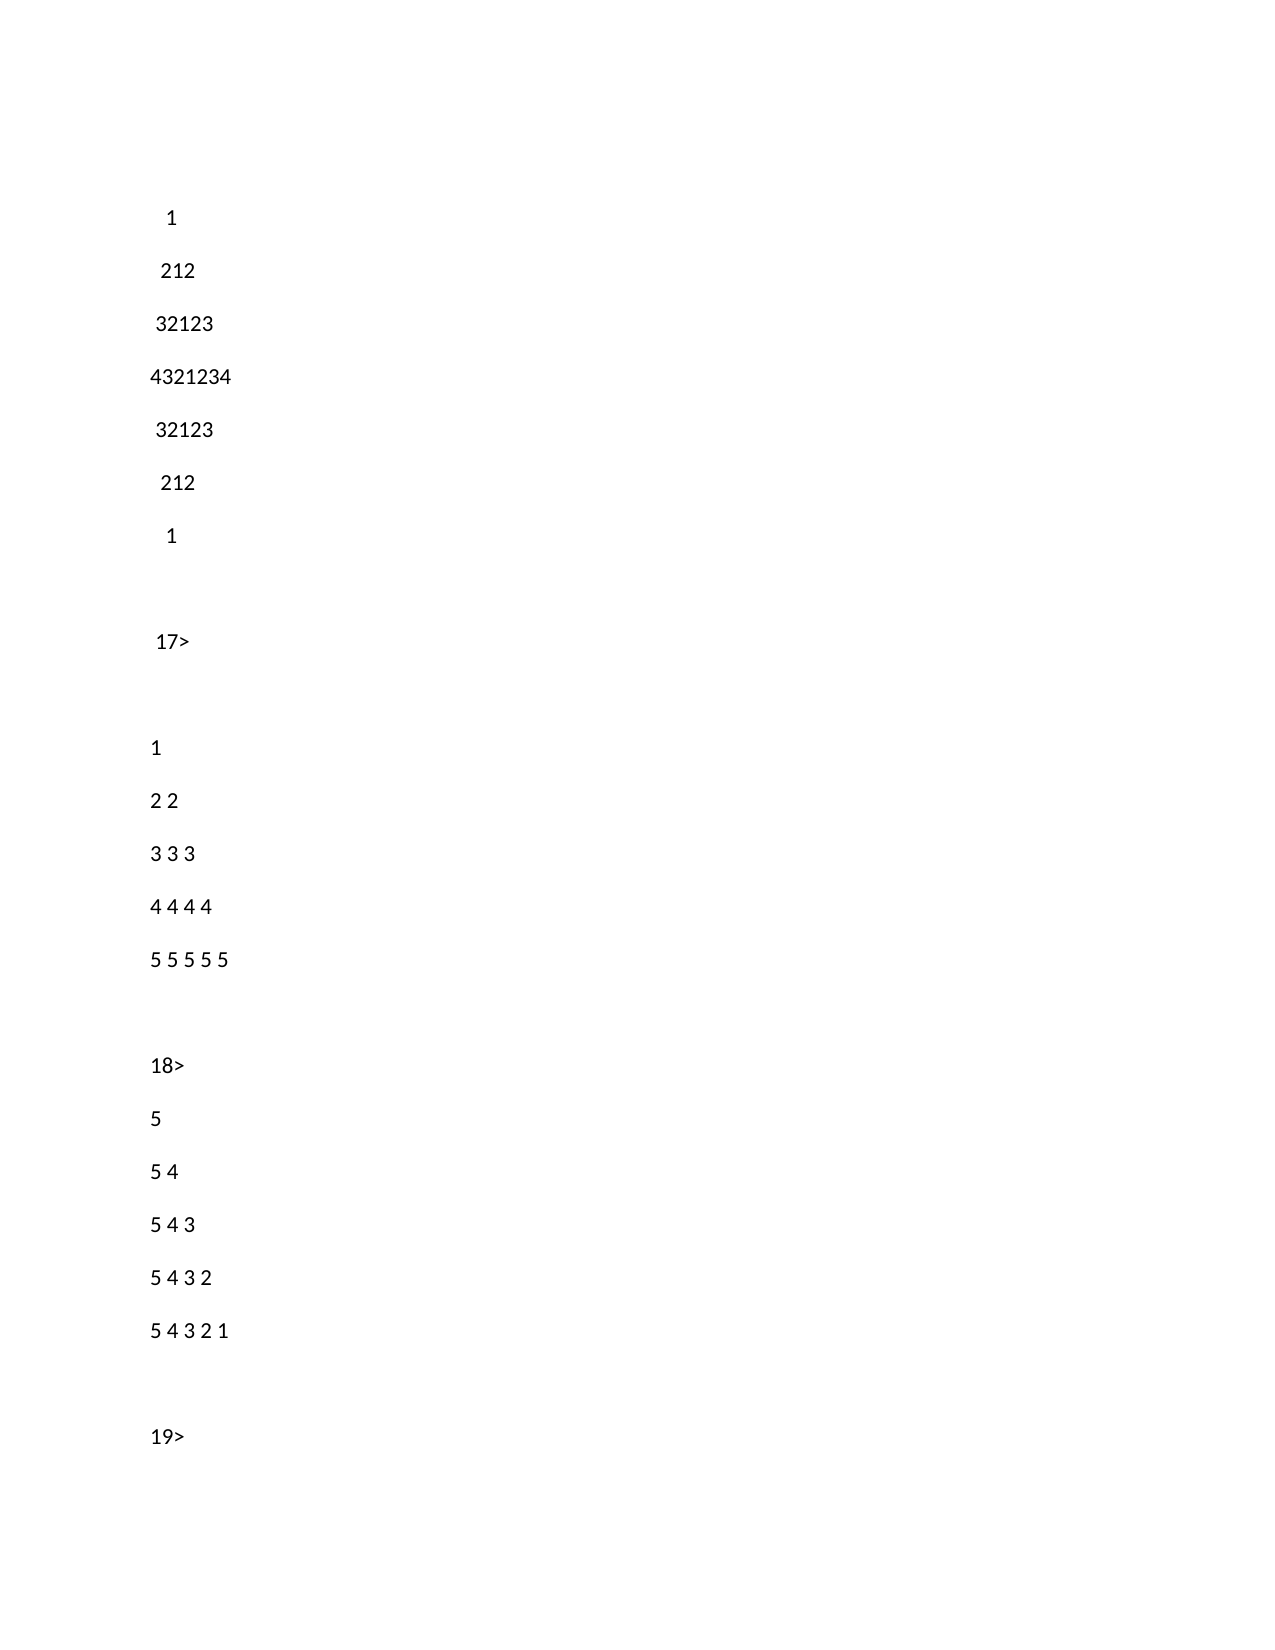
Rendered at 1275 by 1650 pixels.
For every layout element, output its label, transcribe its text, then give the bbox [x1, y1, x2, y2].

text 17> [150, 627, 1125, 655]
text 212 [150, 468, 1125, 496]
text 4 4 4 4 [150, 892, 1125, 920]
text 18> [150, 1051, 1125, 1079]
text 2 2 [150, 786, 1125, 814]
text 5 5 5 5 5 [150, 945, 1125, 973]
text 3 3 3 [150, 839, 1125, 867]
text 19> [150, 1422, 1125, 1451]
text 5 [150, 1104, 1125, 1132]
text 1 [150, 203, 1125, 231]
text 5 4 3 [150, 1210, 1125, 1238]
text 32123 [150, 309, 1125, 337]
text 1 [150, 521, 1125, 549]
text 5 4 3 2 1 [150, 1316, 1125, 1344]
text 4321234 [150, 362, 1125, 390]
text 5 4 3 2 [150, 1263, 1125, 1291]
text 1 [150, 733, 1125, 761]
text 212 [150, 256, 1125, 284]
text 32123 [150, 415, 1125, 443]
text 5 4 [150, 1157, 1125, 1185]
